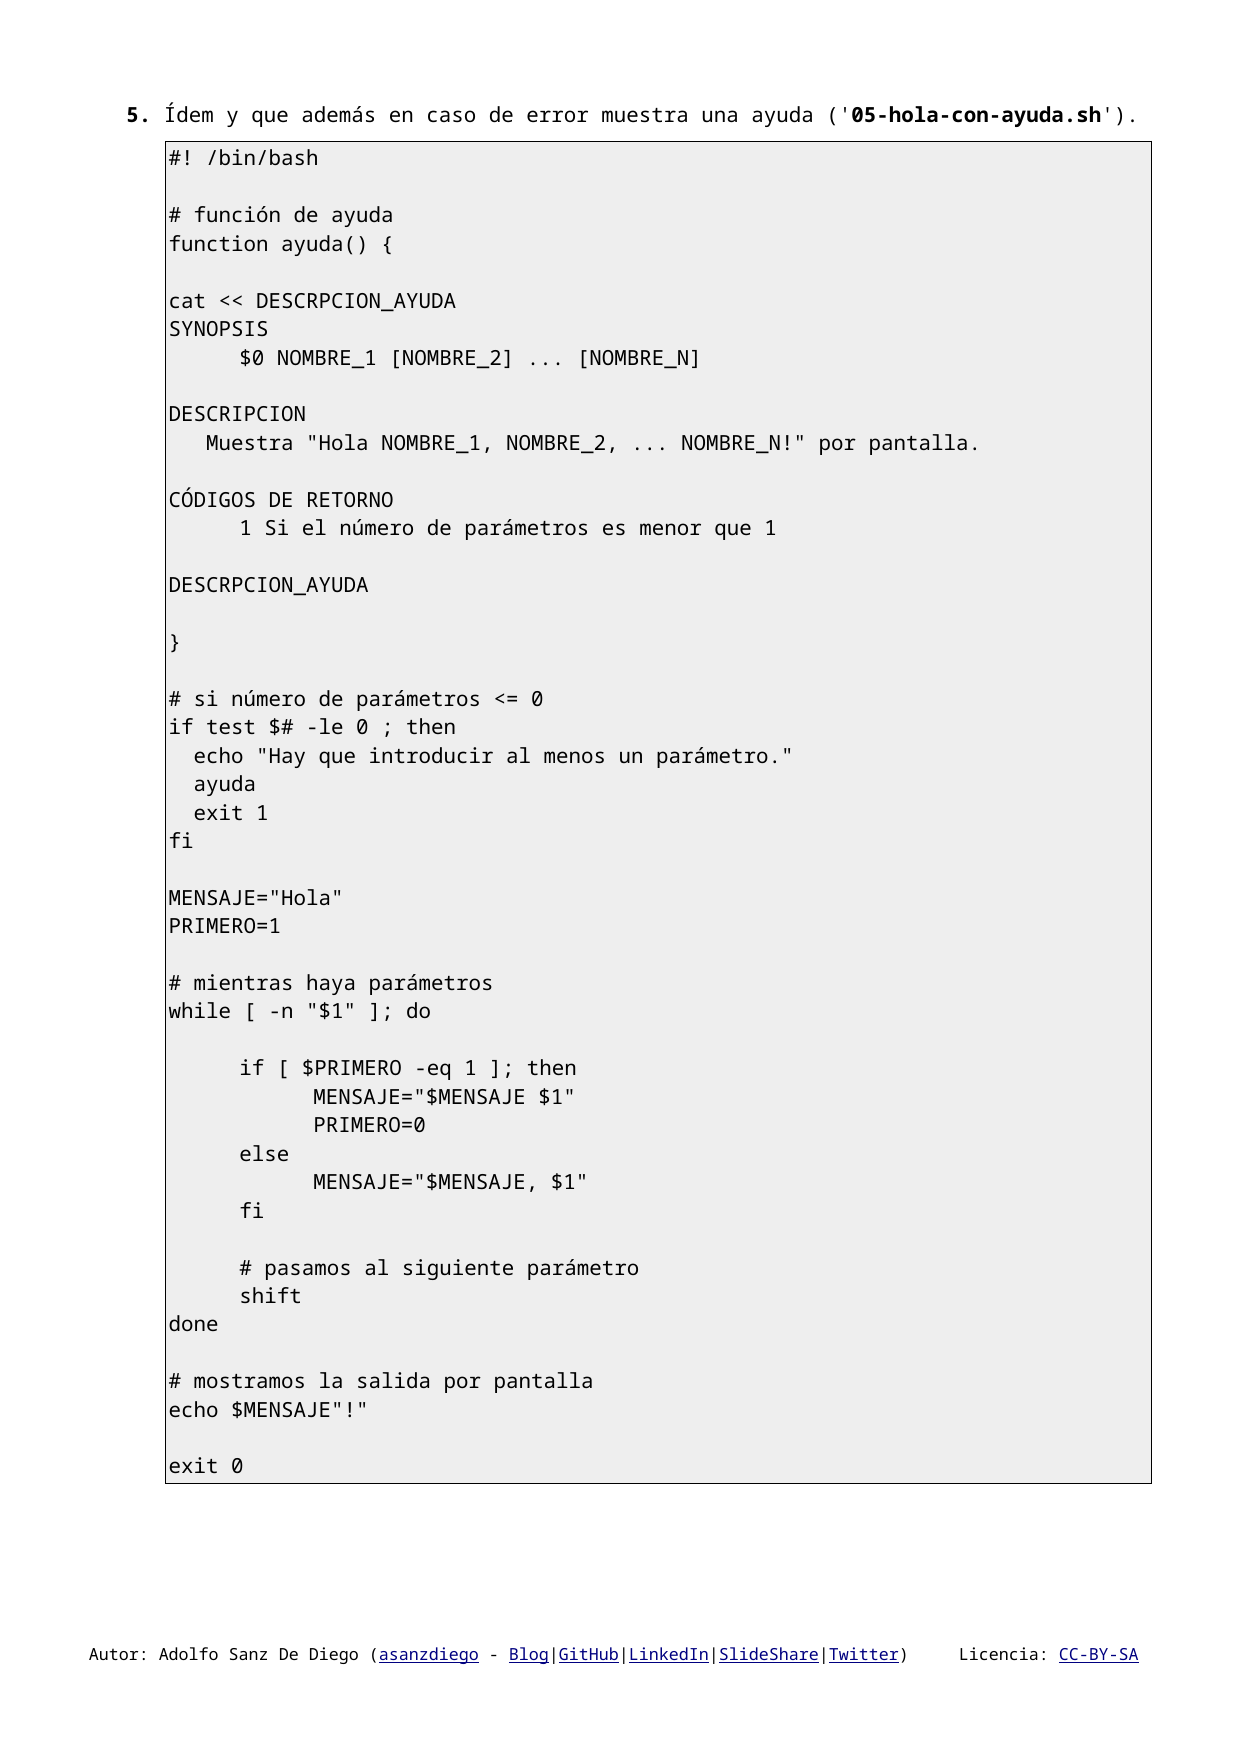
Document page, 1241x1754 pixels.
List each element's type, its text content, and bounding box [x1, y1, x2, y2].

text # mientras haya parámetros [166, 965, 1151, 994]
text Muestra "Hola NOMBRE_1, NOMBRE_2, ... NOMBRE_N!" por pantalla. [166, 425, 1151, 453]
text function ayuda() { [166, 226, 1151, 254]
text echo "Hay que introducir al menos un parámetro." [166, 738, 1151, 766]
list Ídem y que además en caso de error muestra una ayuda ('05-hola-con-ayuda.sh'). [126, 100, 1152, 129]
text } [166, 624, 1151, 652]
text PRIMERO=0 [166, 1107, 1151, 1136]
text SYNOPSIS [166, 311, 1151, 339]
text exit 0 [166, 1449, 1151, 1483]
text if [ $PRIMERO -eq 1 ]; then [166, 1051, 1151, 1079]
text DESCRPCION_AYUDA [166, 567, 1151, 596]
text echo $MENSAJE"!" [166, 1392, 1151, 1420]
text MENSAJE="$MENSAJE $1" [166, 1079, 1151, 1107]
text cat << DESCRPCION_AYUDA [166, 283, 1151, 311]
text # función de ayuda [166, 197, 1151, 226]
text ayuda [166, 766, 1151, 794]
text MENSAJE="Hola" [166, 880, 1151, 908]
text done [166, 1306, 1151, 1335]
text if test $# -le 0 ; then [166, 709, 1151, 738]
text fi [166, 823, 1151, 851]
text CÓDIGOS DE RETORNO [166, 482, 1151, 510]
text shift [166, 1278, 1151, 1306]
text # mostramos la salida por pantalla [166, 1363, 1151, 1392]
text # si número de parámetros <= 0 [166, 681, 1151, 709]
text while [ -n "$1" ]; do [166, 994, 1151, 1022]
text exit 1 [166, 794, 1151, 823]
text else [166, 1136, 1151, 1164]
text #! /bin/bash [166, 142, 1151, 169]
text fi [166, 1193, 1151, 1221]
text $0 NOMBRE_1 [NOMBRE_2] ... [NOMBRE_N] [166, 339, 1151, 368]
text DESCRIPCION [166, 396, 1151, 425]
text MENSAJE="$MENSAJE, $1" [166, 1164, 1151, 1193]
text # pasamos al siguiente parámetro [166, 1249, 1151, 1278]
text PRIMERO=1 [166, 908, 1151, 937]
text 1 Si el número de parámetros es menor que 1 [166, 510, 1151, 539]
